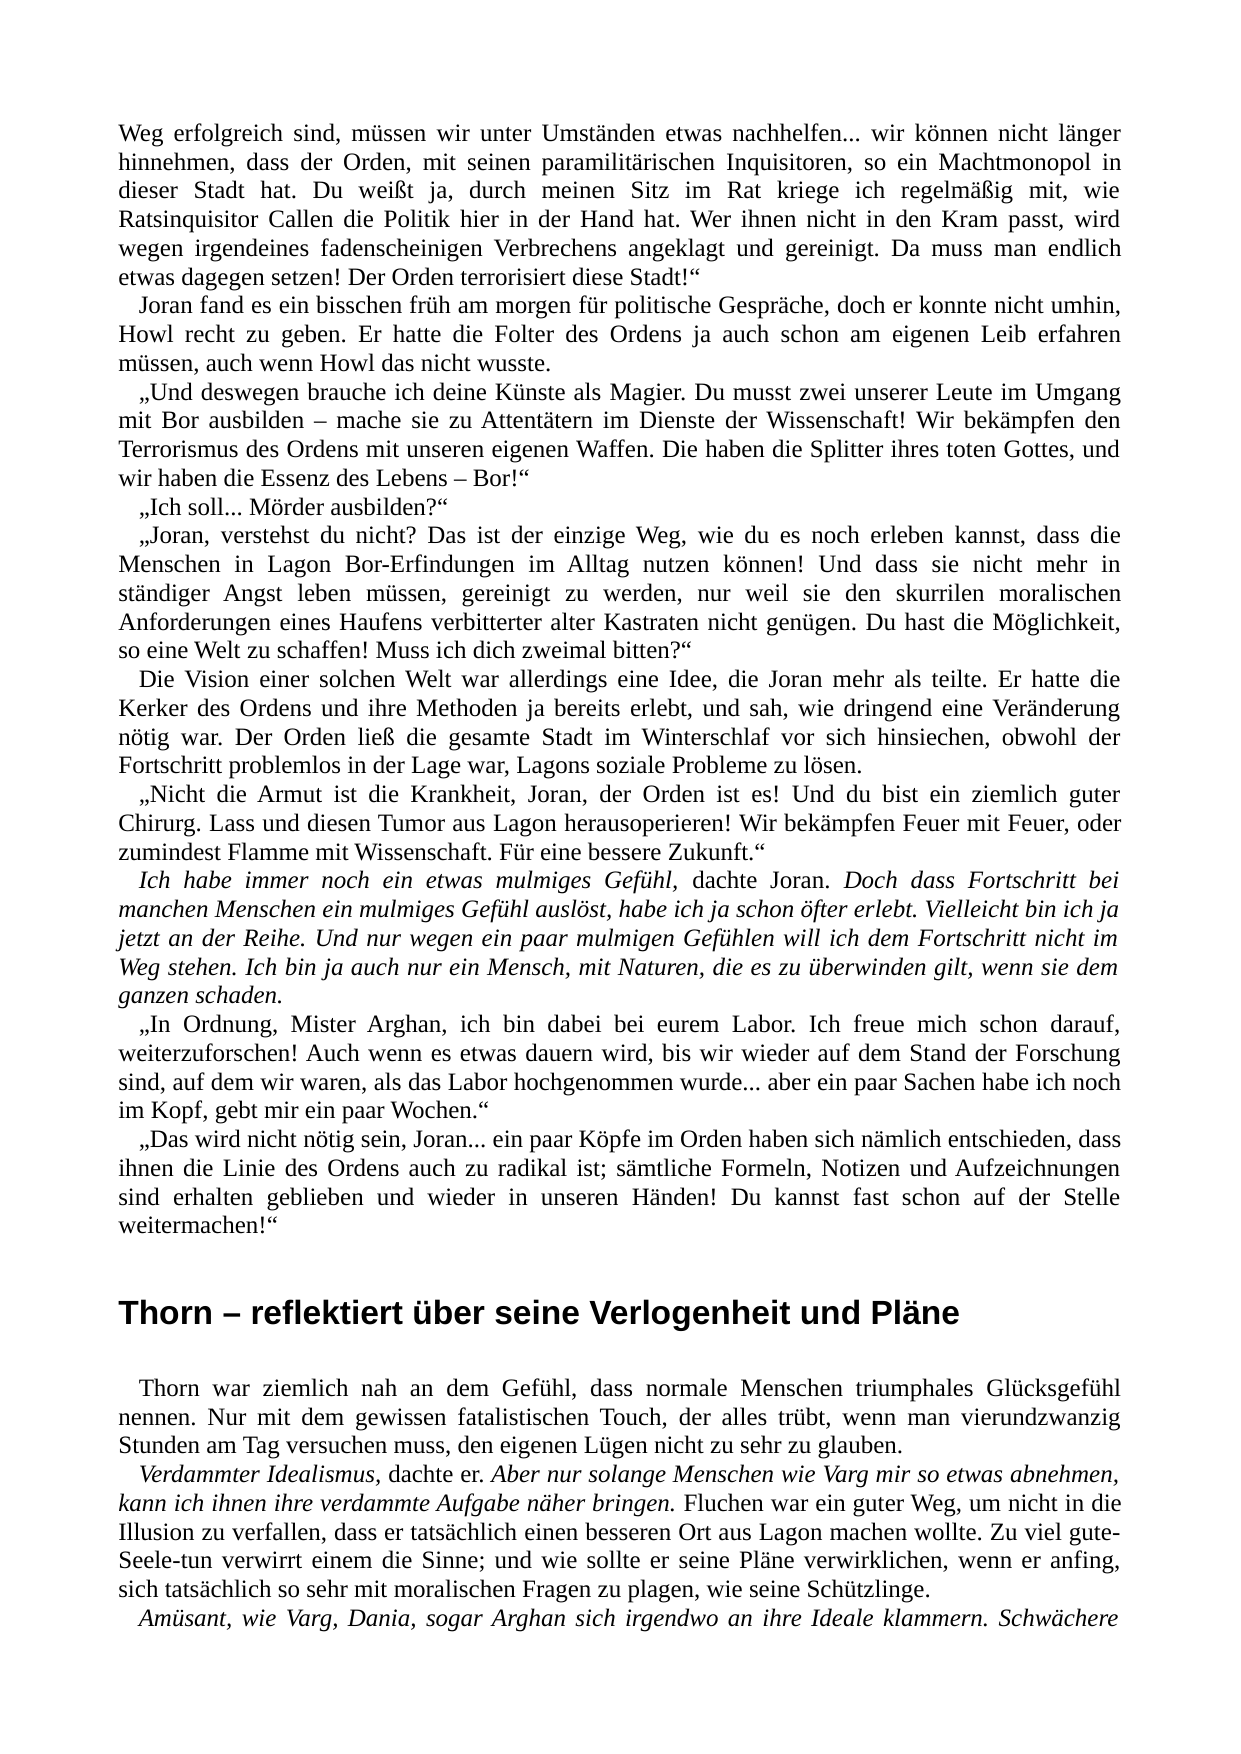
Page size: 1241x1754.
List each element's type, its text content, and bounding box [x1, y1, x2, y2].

text Joran fand es ein bisschen früh am morgen für politische Gespräche, doch er konnte nicht umhin, Howl recht zu geben. Er hatte die Folter des Ordens ja auch schon am eigenen Leib erfahren müssen, auch wenn Howl das nicht wusste. [118, 291, 1122, 377]
text „Joran, verstehst du nicht? Das ist der einzige Weg, wie du es noch erleben kannst, dass die Menschen in Lagon Bor-Erfindungen im Alltag nutzen können! Und dass sie nicht mehr in ständiger Angst leben müssen, gereinigt zu werden, nur weil sie den skurrilen moralischen Anforderungen eines Haufens verbitterter alter Kastraten nicht genügen. Du hast die Möglichkeit, so eine Welt zu schaffen! Muss ich dich zweimal bitten?“ [118, 521, 1122, 664]
text „In Ordnung, Mister Arghan, ich bin dabei bei eurem Labor. Ich freue mich schon darauf, weiterzuforschen! Auch wenn es etwas dauern wird, bis wir wieder auf dem Stand der Forschung sind, auf dem wir waren, als das Labor hochgenommen wurde... aber ein paar Sachen habe ich noch im Kopf, gebt mir ein paar Wochen.“ [118, 1009, 1122, 1124]
text „Und deswegen brauche ich deine Künste als Magier. Du musst zwei unserer Leute im Umgang mit Bor ausbilden – mache sie zu Attentätern im Dienste der Wissenschaft! Wir bekämpfen den Terrorismus des Ordens mit unseren eigenen Waffen. Die haben die Splitter ihres toten Gottes, und wir haben die Essenz des Lebens – Bor!“ [118, 377, 1122, 492]
text Die Vision einer solchen Welt war allerdings eine Idee, die Joran mehr als teilte. Er hatte die Kerker des Ordens und ihre Methoden ja bereits erlebt, und sah, wie dringend eine Veränderung nötig war. Der Orden ließ die gesamte Stadt im Winterschlaf vor sich hinsiechen, obwohl der Fortschritt problemlos in der Lage war, Lagons soziale Probleme zu lösen. [118, 664, 1122, 779]
text „Ich soll... Mörder ausbilden?“ [118, 492, 1122, 521]
text Thorn war ziemlich nah an dem Gefühl, dass normale Menschen triumphales Glücksgefühl nennen. Nur mit dem gewissen fatalistischen Touch, der alles trübt, wenn man vierundzwanzig Stunden am Tag versuchen muss, den eigenen Lügen nicht zu sehr zu glauben. [118, 1373, 1122, 1459]
text „Das wird nicht nötig sein, Joran... ein paar Köpfe im Orden haben sich nämlich entschieden, dass ihnen die Linie des Ordens auch zu radikal ist; sämtliche Formeln, Notizen und Aufzeichnungen sind erhalten geblieben und wieder in unseren Händen! Du kannst fast schon auf der Stelle weitermachen!“ [118, 1124, 1122, 1239]
text Amüsant, wie Varg, Dania, sogar Arghan sich irgendwo an ihre Ideale klammern. Schwächere [118, 1603, 1122, 1632]
text Weg erfolgreich sind, müssen wir unter Umständen etwas nachhelfen... wir können nicht länger hinnehmen, dass der Orden, mit seinen paramilitärischen Inquisitoren, so ein Machtmonopol in dieser Stadt hat. Du weißt ja, durch meinen Sitz im Rat kriege ich regelmäßig mit, wie Ratsinquisitor Callen die Politik hier in der Hand hat. Wer ihnen nicht in den Kram passt, wird wegen irgendeines fadenscheinigen Verbrechens angeklagt und gereinigt. Da muss man endlich etwas dagegen setzen! Der Orden terrorisiert diese Stadt!“ [118, 118, 1122, 291]
text „Nicht die Armut ist die Krankheit, Joran, der Orden ist es! Und du bist ein ziemlich guter Chirurg. Lass und diesen Tumor aus Lagon herausoperieren! Wir bekämpfen Feuer mit Feuer, oder zumindest Flamme mit Wissenschaft. Für eine bessere Zukunft.“ [118, 779, 1122, 866]
text Ich habe immer noch ein etwas mulmiges Gefühl, dachte Joran. Doch dass Fortschritt bei manchen Menschen ein mulmiges Gefühl auslöst, habe ich ja schon öfter erlebt. Vielleicht bin ich ja jetzt an der Reihe. Und nur wegen ein paar mulmigen Gefühlen will ich dem Fortschritt nicht im Weg stehen. Ich bin ja auch nur ein Mensch, mit Naturen, die es zu überwinden gilt, wenn sie dem ganzen schaden. [118, 866, 1122, 1009]
text Verdammter Idealismus, dachte er. Aber nur solange Menschen wie Varg mir so etwas abnehmen, kann ich ihnen ihre verdammte Aufgabe näher bringen. Fluchen war ein guter Weg, um nicht in die Illusion zu verfallen, dass er tatsächlich einen besseren Ort aus Lagon machen wollte. Zu viel gute-Seele-tun verwirrt einem die Sinne; und wie sollte er seine Pläne verwirklichen, wenn er anfing, sich tatsächlich so sehr mit moralischen Fragen zu plagen, wie seine Schützlinge. [118, 1459, 1122, 1603]
subtitle Thorn – reflektiert über seine Verlogenheit und Pläne [118, 1293, 1122, 1332]
